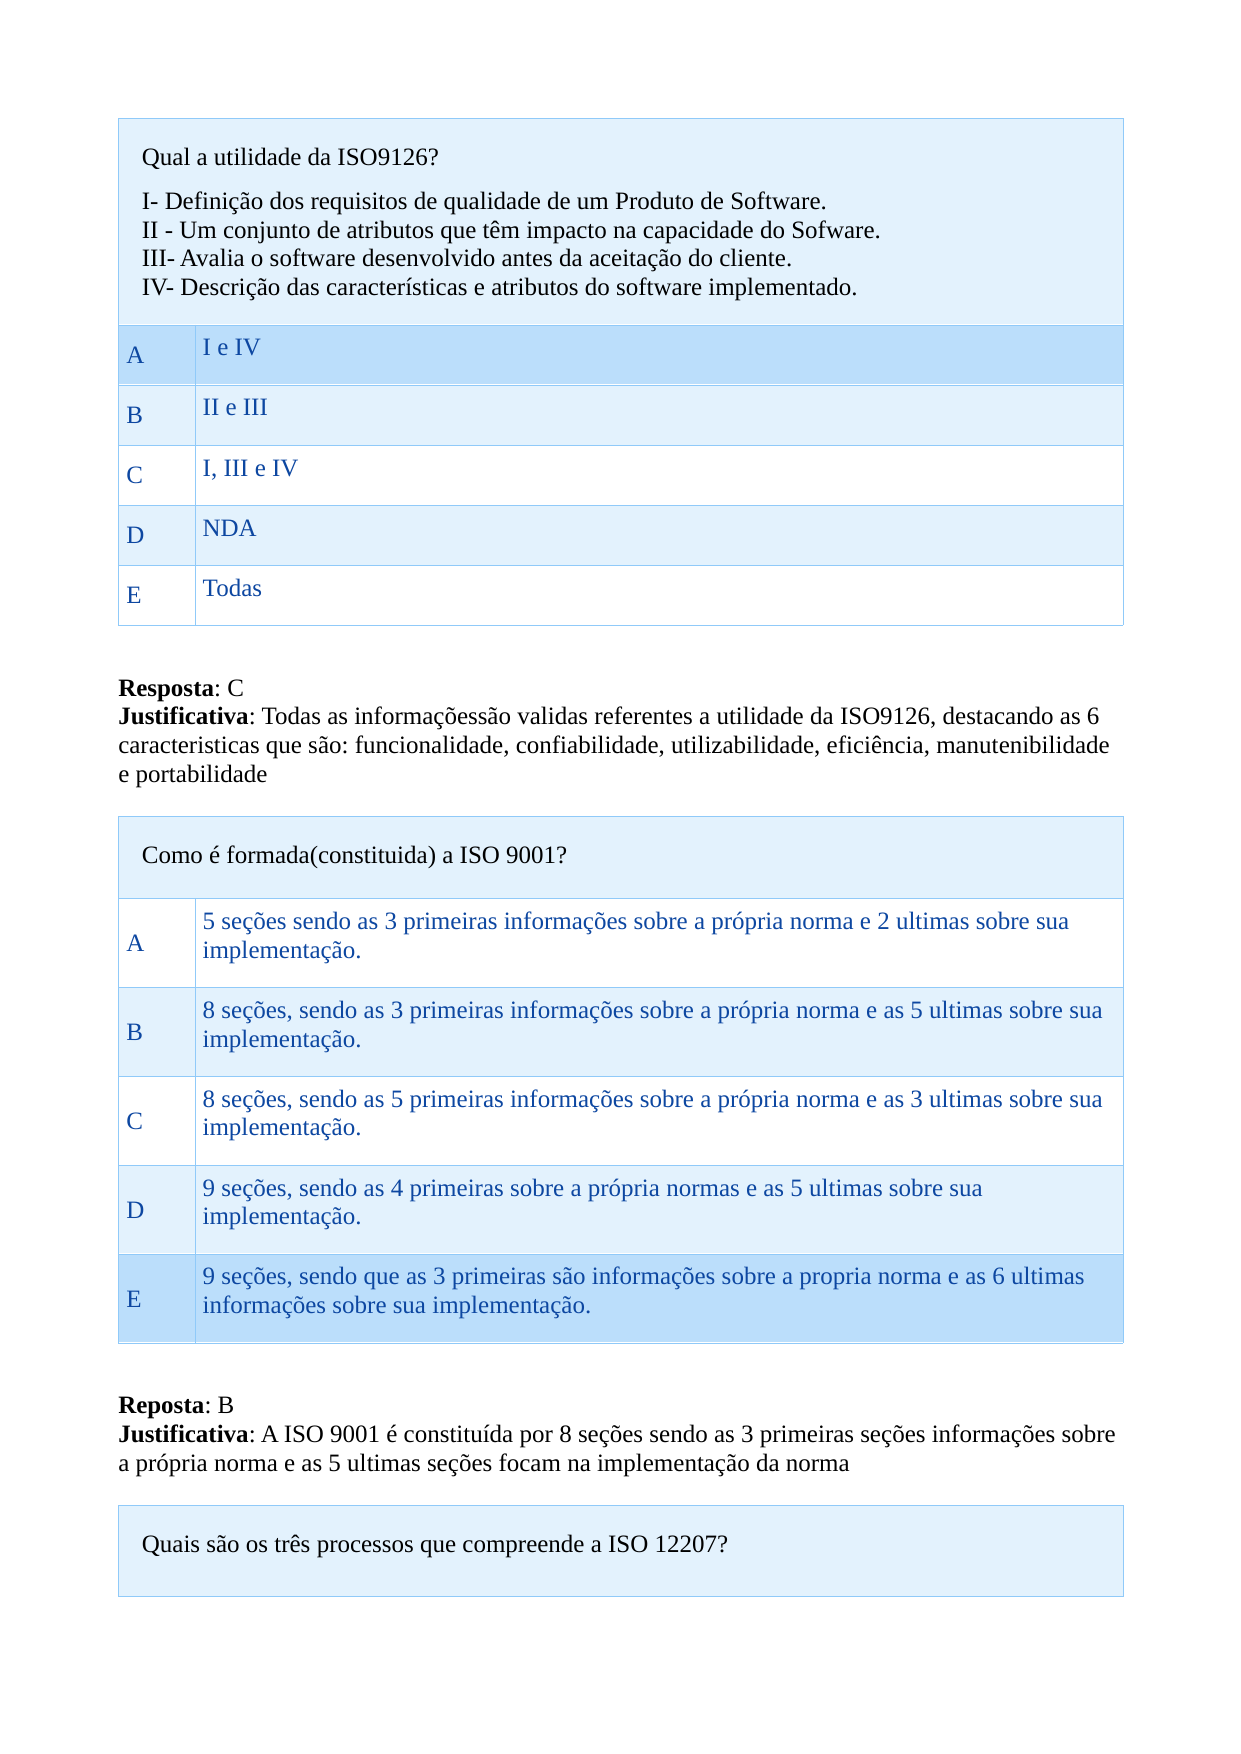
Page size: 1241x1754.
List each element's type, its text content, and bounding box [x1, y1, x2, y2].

table_cell E [119, 566, 195, 625]
table_cell A [119, 899, 195, 987]
table_cell I, III e IV [196, 446, 1123, 505]
table_cell C [119, 1077, 195, 1165]
table_cell 8 seções, sendo as 5 primeiras informações sobre a própria norma e as 3 ultimas sobre sua implementação. [196, 1077, 1123, 1165]
table_cell NDA [196, 506, 1123, 565]
table_header Qual a utilidade da ISO9126? I- Definição dos requisitos de qualidade de um Produto de Software. II - Um conjunto de atributos que têm impacto na capacidade do Sofware. III- Avalia o software desenvolvido antes da aceitação do cliente. IV- Descrição das características e atributos do software implementado. [119, 119, 1123, 324]
text Justificativa: A ISO 9001 é constituída por 8 seções sendo as 3 primeiras seções informações sobre a própria norma e as 5 ultimas seções focam na implementação da norma [118, 1419, 1122, 1476]
text Resposta: C [118, 673, 1122, 701]
table_header Como é formada(constituida) a ISO 9001? [119, 817, 1123, 898]
table_cell B [119, 386, 195, 445]
table_cell I e IV [196, 326, 1123, 384]
table_cell Todas [196, 566, 1123, 625]
table_header Quais são os três processos que compreende a ISO 12207? [119, 1506, 1123, 1596]
table_cell 9 seções, sendo que as 3 primeiras são informações sobre a propria norma e as 6 ultimas informações sobre sua implementação. [196, 1255, 1123, 1342]
table_cell 5 seções sendo as 3 primeiras informações sobre a própria norma e 2 ultimas sobre sua implementação. [196, 899, 1123, 987]
table_cell C [119, 446, 195, 505]
text Reposta: B [118, 1390, 1122, 1419]
table_cell 9 seções, sendo as 4 primeiras sobre a própria normas e as 5 ultimas sobre sua implementação. [196, 1166, 1123, 1253]
text Justificativa: Todas as informaçõessão validas referentes a utilidade da ISO9126, destacando as 6 caracteristicas que são: funcionalidade, confiabilidade, utilizabilidade, eficiência, manutenibilidade e portabilidade [118, 701, 1122, 788]
table_cell E [119, 1255, 195, 1342]
table_cell 8 seções, sendo as 3 primeiras informações sobre a própria norma e as 5 ultimas sobre sua implementação. [196, 988, 1123, 1076]
table_cell D [119, 506, 195, 565]
table_cell D [119, 1166, 195, 1253]
table_cell A [119, 326, 195, 384]
table_cell II e III [196, 386, 1123, 445]
table_cell B [119, 988, 195, 1076]
